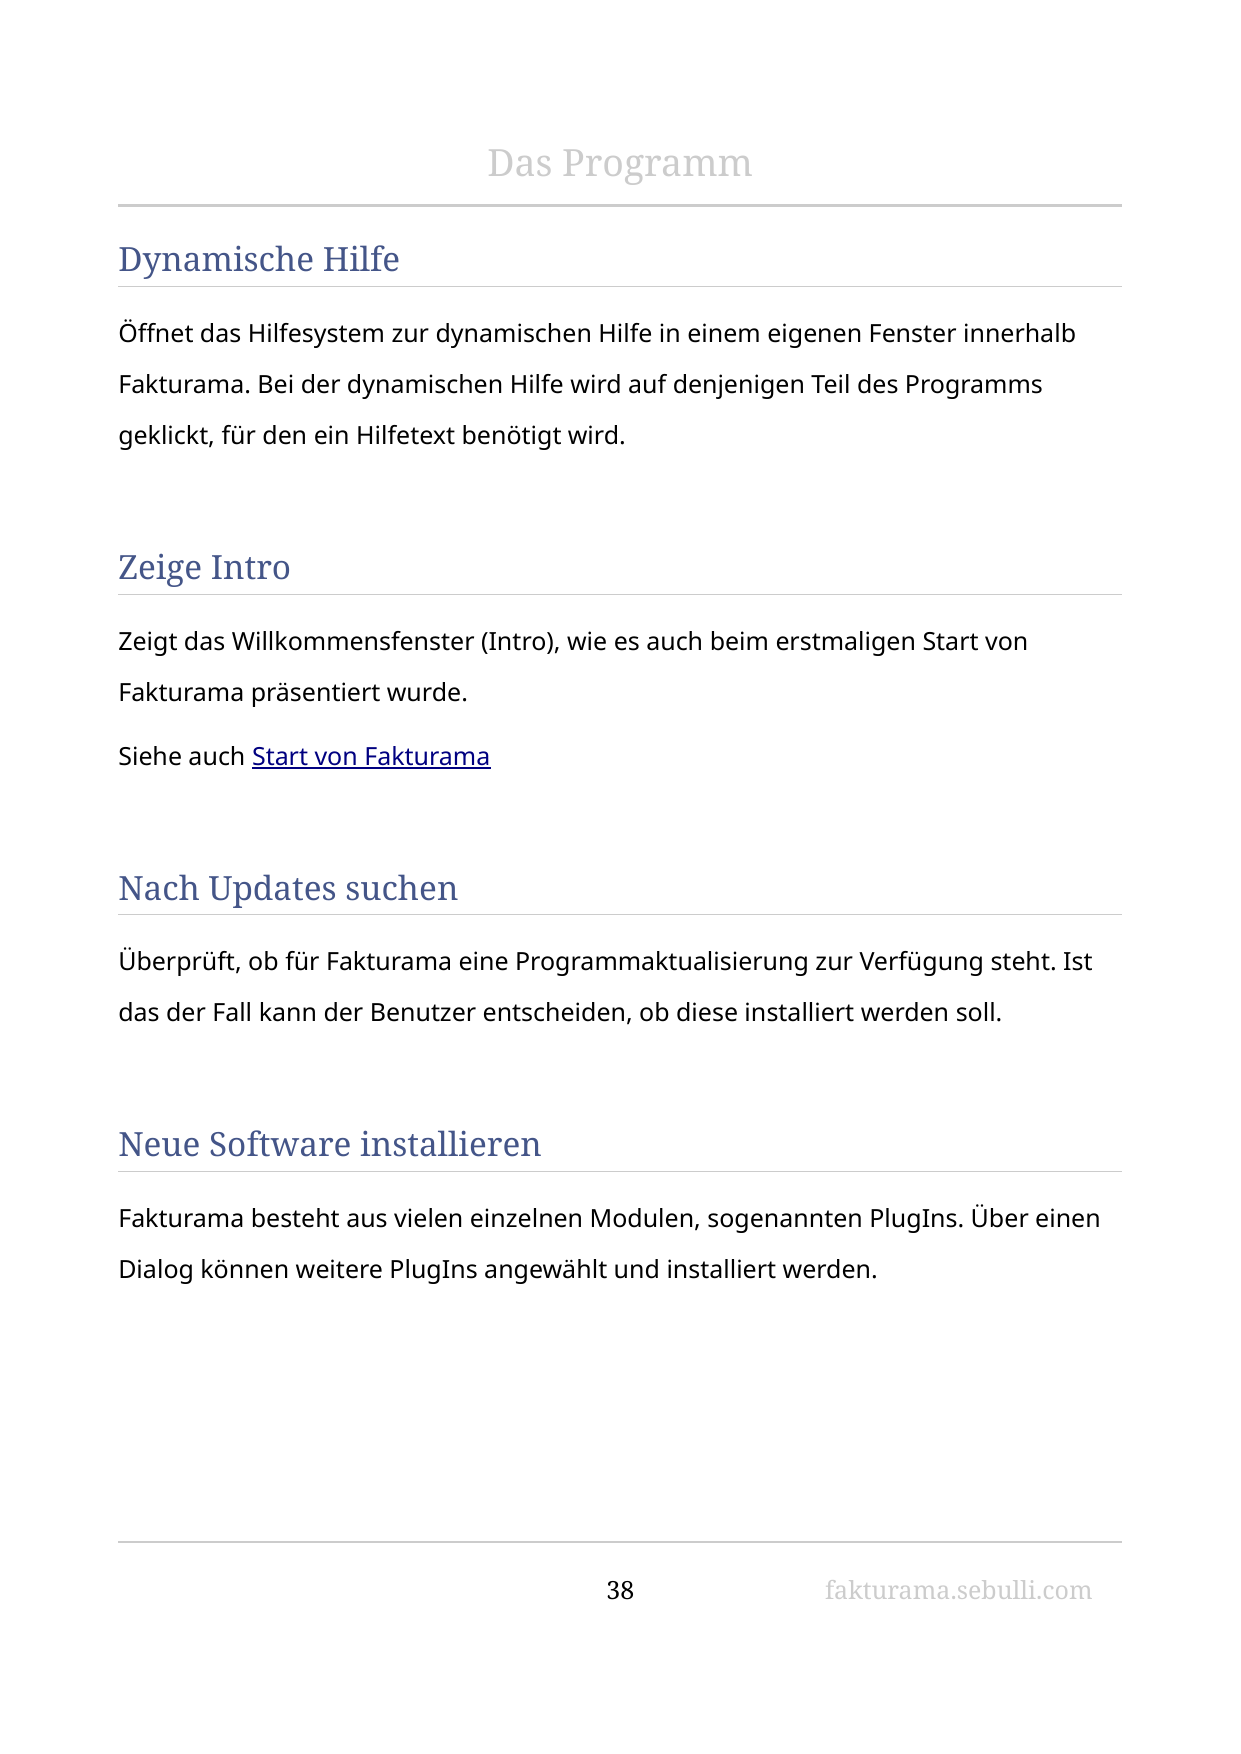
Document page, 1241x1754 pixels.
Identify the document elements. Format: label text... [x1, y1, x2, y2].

text Siehe auch Start von Fakturama [118, 738, 1122, 772]
text Überprüft, ob für Fakturama eine Programmaktualisierung zur Verfügung steht. Ist das der Fall kann der Benutzer entscheiden, ob diese installiert werden soll. [118, 944, 1122, 1029]
subtitle Dynamische Hilfe [118, 236, 1122, 286]
subtitle Zeige Intro [118, 544, 1122, 594]
text Öffnet das Hilfesystem zur dynamischen Hilfe in einem eigenen Fenster innerhalb Fakturama. Bei der dynamischen Hilfe wird auf denjenigen Teil des Programms geklickt, für den ein Hilfetext benötigt wird. [118, 316, 1122, 452]
subtitle Neue Software installieren [118, 1121, 1122, 1171]
text Fakturama besteht aus vielen einzelnen Modulen, sogenannten PlugIns. Über einen Dialog können weitere PlugIns angewählt und installiert werden. [118, 1201, 1122, 1286]
text Zeigt das Willkommensfenster (Intro), wie es auch beim erstmaligen Start von Fakturama präsentiert wurde. [118, 624, 1122, 709]
subtitle Nach Updates suchen [118, 864, 1122, 914]
